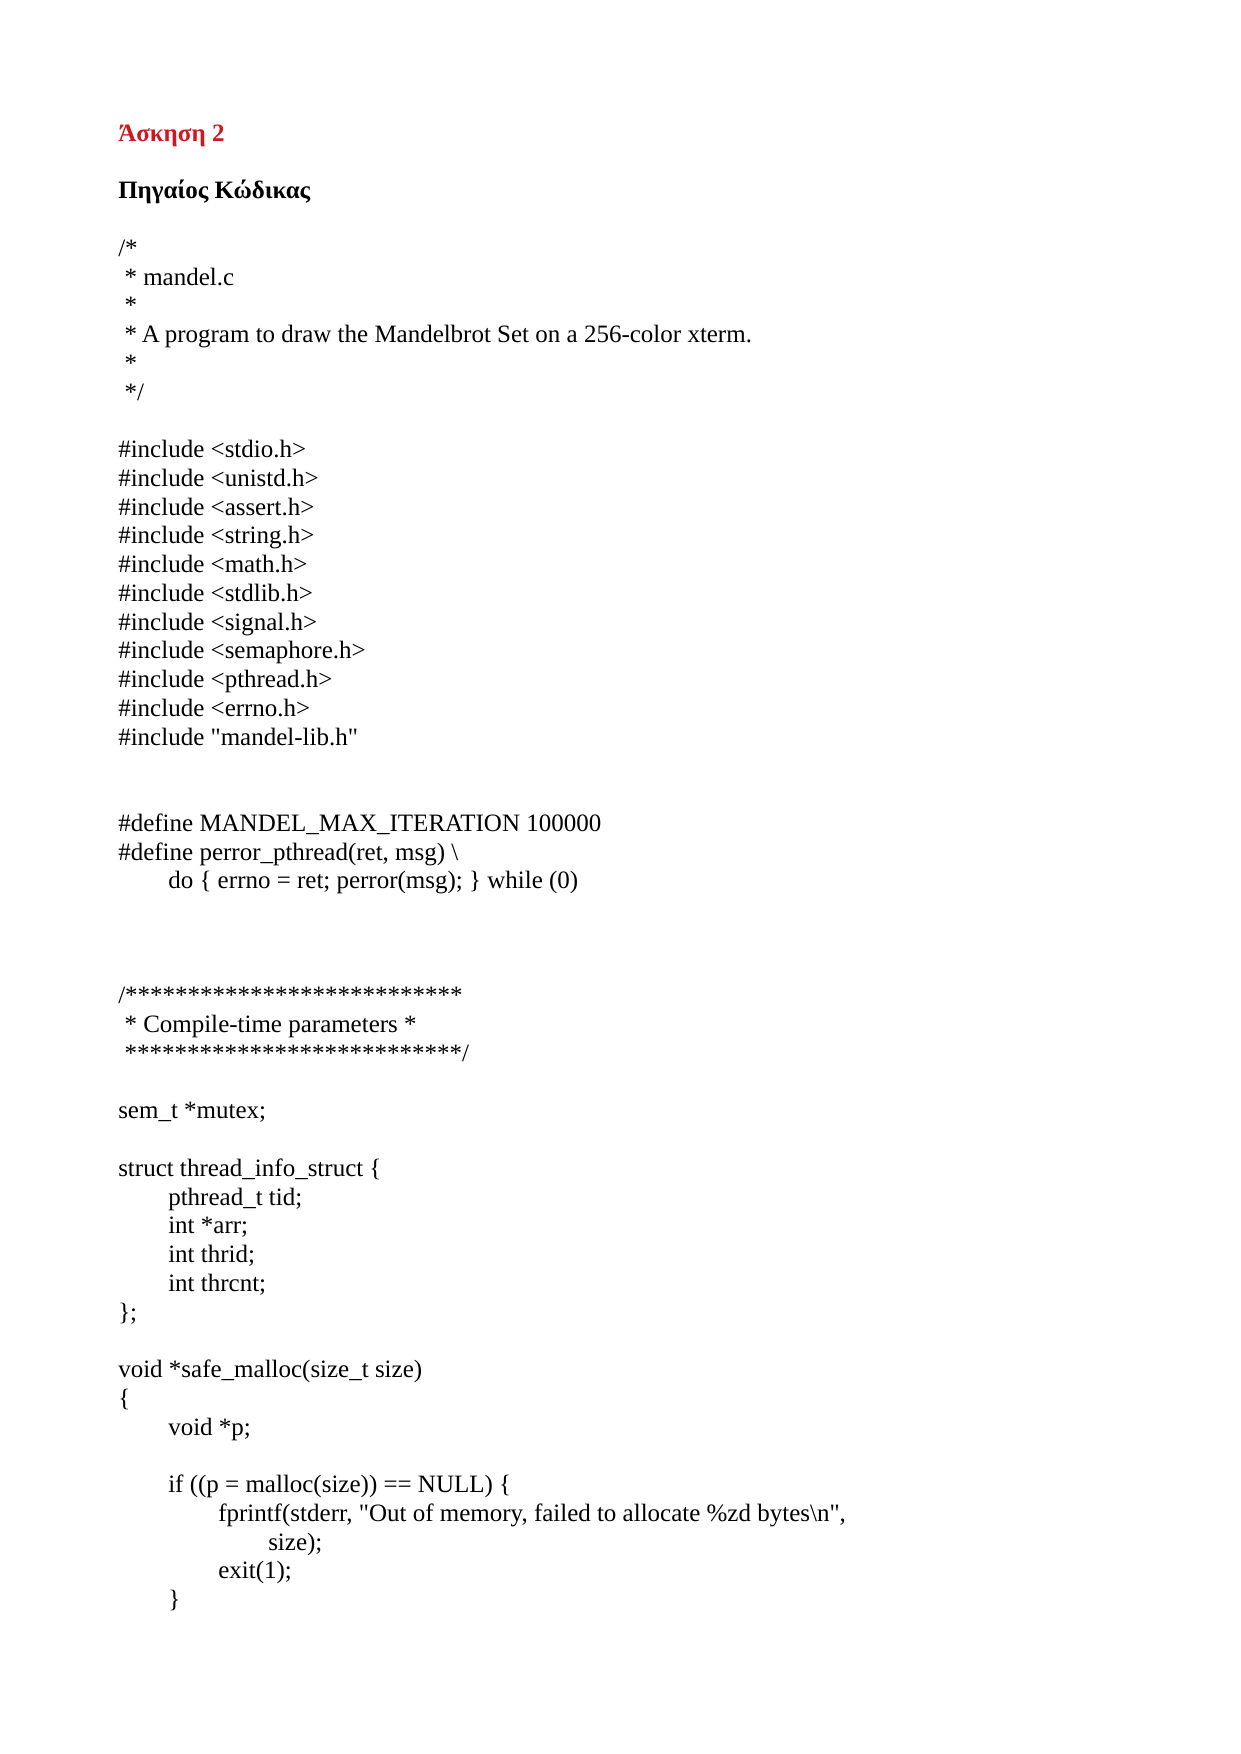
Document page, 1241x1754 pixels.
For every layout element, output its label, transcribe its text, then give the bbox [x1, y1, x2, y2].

text void *p; [118, 1412, 1122, 1441]
text #include <semaphore.h> [118, 636, 1122, 664]
text #include "mandel-lib.h" [118, 722, 1122, 751]
text do { errno = ret; perror(msg); } while (0) [118, 866, 1122, 894]
text }; [118, 1297, 1122, 1326]
text #include <stdlib.h> [118, 578, 1122, 607]
text /*************************** [118, 981, 1122, 1009]
text if ((p = malloc(size)) == NULL) { [118, 1469, 1122, 1498]
text * [118, 291, 1122, 319]
text Πηγαίος Κώδικας [118, 176, 1122, 204]
text int thrcnt; [118, 1268, 1122, 1297]
text * mandel.c [118, 262, 1122, 291]
text #include <signal.h> [118, 607, 1122, 636]
text #include <pthread.h> [118, 664, 1122, 693]
text #include <string.h> [118, 521, 1122, 549]
text int thrid; [118, 1239, 1122, 1268]
text exit(1); [118, 1556, 1122, 1584]
text * A program to draw the Mandelbrot Set on a 256-color xterm. [118, 319, 1122, 348]
text * Compile-time parameters * [118, 1009, 1122, 1038]
text Άσκηση 2 [118, 118, 1122, 147]
text size); [118, 1527, 1122, 1556]
text } [118, 1584, 1122, 1613]
text struct thread_info_struct { [118, 1153, 1122, 1182]
text void *safe_malloc(size_t size) [118, 1354, 1122, 1383]
text #define MANDEL_MAX_ITERATION 100000 [118, 808, 1122, 837]
text #include <math.h> [118, 549, 1122, 578]
text #include <unistd.h> [118, 463, 1122, 492]
text { [118, 1383, 1122, 1412]
text #include <errno.h> [118, 693, 1122, 722]
text #include <stdio.h> [118, 434, 1122, 463]
text #include <assert.h> [118, 492, 1122, 521]
text ***************************/ [118, 1038, 1122, 1067]
text int *arr; [118, 1211, 1122, 1239]
text sem_t *mutex; [118, 1096, 1122, 1124]
text * [118, 348, 1122, 377]
text #define perror_pthread(ret, msg) \ [118, 837, 1122, 866]
text pthread_t tid; [118, 1182, 1122, 1211]
text /* [118, 233, 1122, 262]
text */ [118, 377, 1122, 406]
text fprintf(stderr, "Out of memory, failed to allocate %zd bytes\n", [118, 1498, 1122, 1527]
